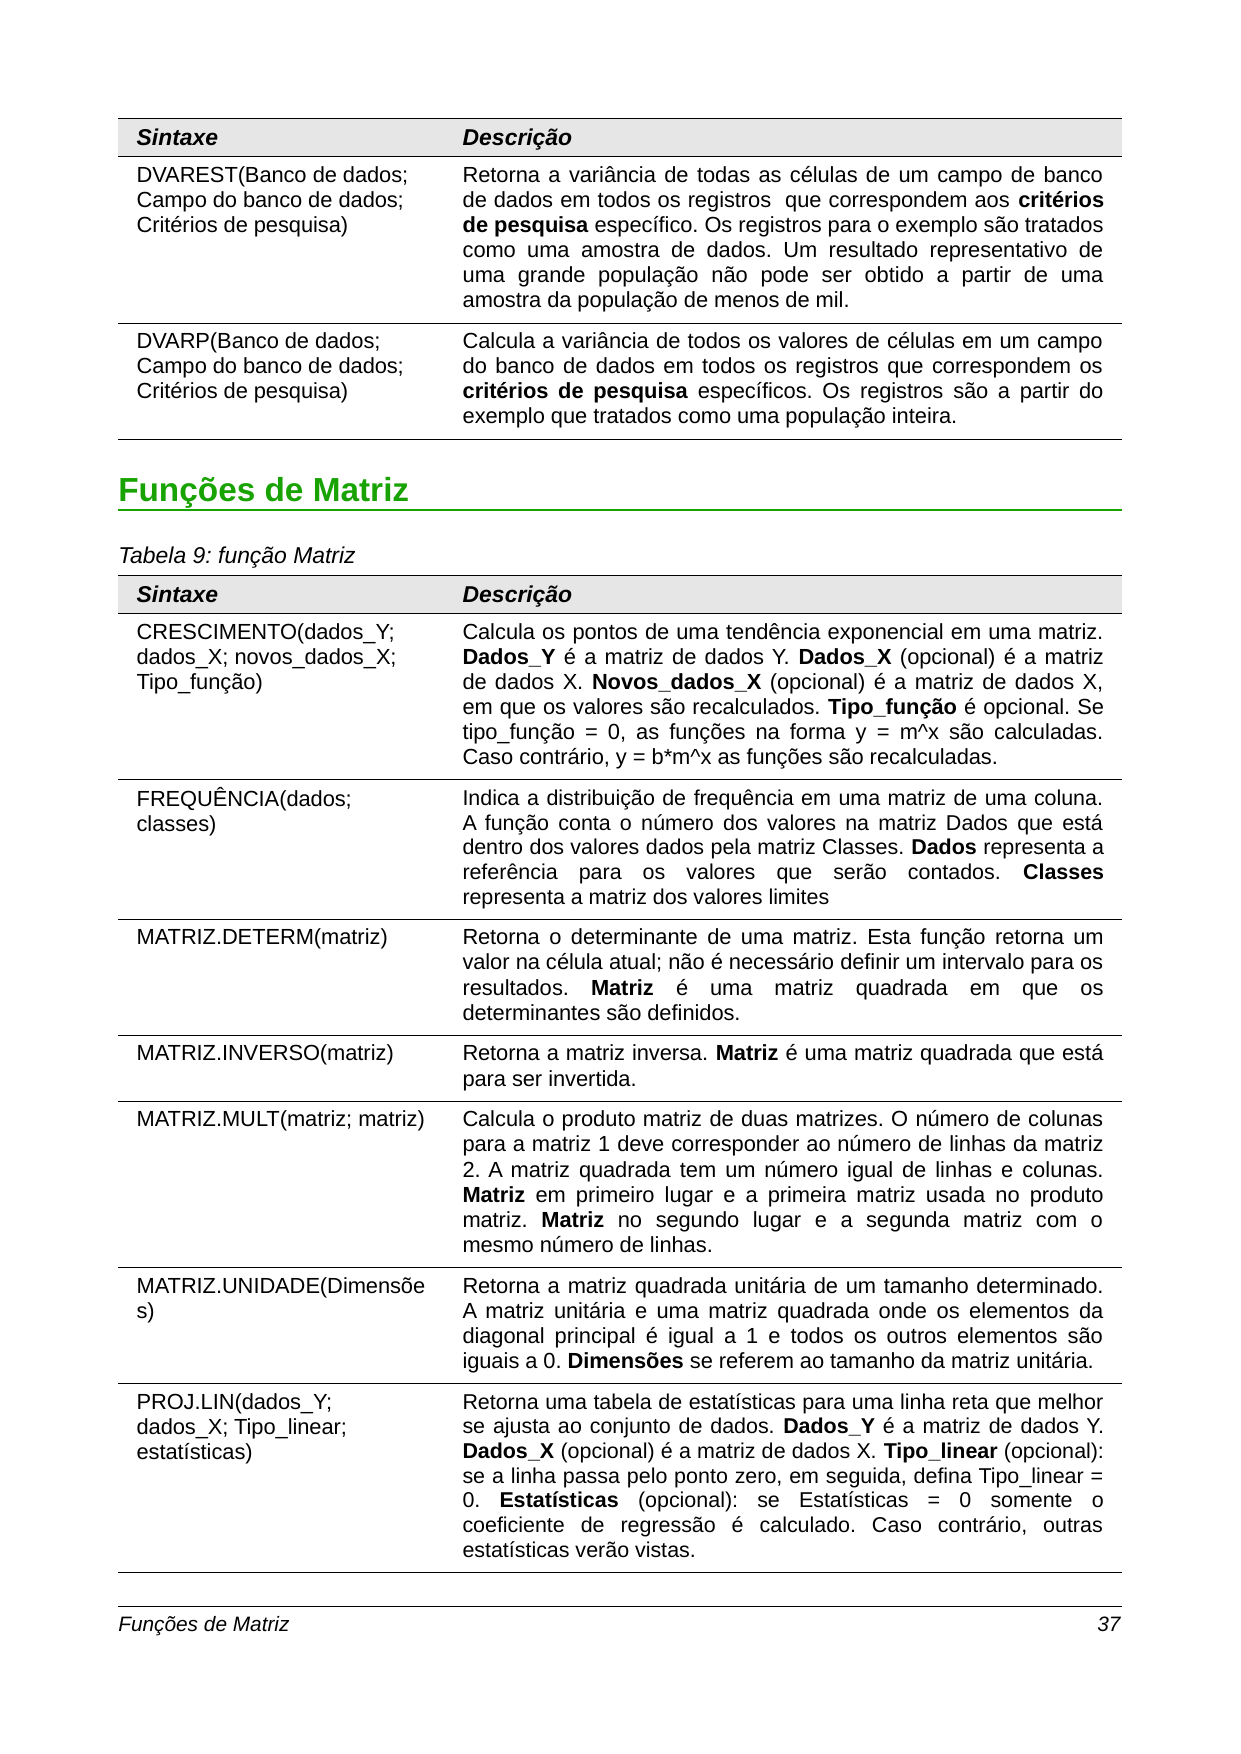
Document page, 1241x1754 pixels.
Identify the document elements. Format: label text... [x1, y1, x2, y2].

table_cell Retorna uma tabela de estatísticas para uma linha reta que melhor se ajusta ao conjunto de dados. Dados_Y é a matriz de dados Y. Dados_X (opcional) é a matriz de dados X. Tipo_linear (opcional): se a linha passa pelo ponto zero, em seguida, defina Tipo_linear = 0. Estatísticas (opcional): se Estatísticas = 0 somente o coeficiente de regressão é calculado. Caso contrário, outras estatísticas verão vistas. [444, 1384, 1122, 1572]
table_cell MATRIZ.MULT(matriz; matriz) [118, 1102, 444, 1267]
table_cell Calcula o produto matriz de duas matrizes. O número de colunas para a matriz 1 deve corresponder ao número de linhas da matriz 2. A matriz quadrada tem um número igual de linhas e colunas. Matriz em primeiro lugar e a primeira matriz usada no produto matriz. Matriz no segundo lugar e a segunda matriz com o mesmo número de linhas. [444, 1102, 1122, 1267]
table_header Sintaxe [118, 576, 444, 613]
table_cell Indica a distribuição de frequência em uma matriz de uma coluna. A função conta o número dos valores na matriz Dados que está dentro dos valores dados pela matriz Classes. Dados representa a referência para os valores que serão contados. Classes representa a matriz dos valores limites [444, 780, 1122, 918]
table_cell Calcula os pontos de uma tendência exponencial em uma matriz. Dados_Y é a matriz de dados Y. Dados_X (opcional) é a matriz de dados X. Novos_dados_X (opcional) é a matriz de dados X, em que os valores são recalculados. Tipo_função é opcional. Se tipo_função = 0, as funções na forma y = m^x são calculadas. Caso contrário, y = b*m^x as funções são recalculadas. [444, 614, 1122, 779]
table_header Sintaxe [118, 119, 444, 156]
table_cell FREQUÊNCIA(dados; classes) [118, 780, 444, 918]
table_cell MATRIZ.DETERM(matriz) [118, 920, 444, 1034]
text Tabela 9: função Matriz [118, 542, 1122, 569]
table_header Descrição [444, 576, 1122, 613]
table_header Descrição [444, 119, 1122, 156]
table_cell Calcula a variância de todos os valores de células em um campo do banco de dados em todos os registros que correspondem os critérios de pesquisa específicos. Os registros são a partir do exemplo que tratados como uma população inteira. [444, 324, 1122, 438]
subtitle Funções de Matriz [118, 471, 1122, 509]
table_cell PROJ.LIN(dados_Y; dados_X; Tipo_linear; estatísticas) [118, 1384, 444, 1572]
table_cell MATRIZ.INVERSO(matriz) [118, 1036, 444, 1101]
table_cell CRESCIMENTO(dados_Y; dados_X; novos_dados_X; Tipo_função) [118, 614, 444, 779]
table_cell Retorna a matriz inversa. Matriz é uma matriz quadrada que está para ser invertida. [444, 1036, 1122, 1101]
table_cell DVAREST(Banco de dados; Campo do banco de dados; Critérios de pesquisa) [118, 157, 444, 322]
table_cell Retorna o determinante de uma matriz. Esta função retorna um valor na célula atual; não é necessário definir um intervalo para os resultados. Matriz é uma matriz quadrada em que os determinantes são definidos. [444, 920, 1122, 1034]
table_cell Retorna a variância de todas as células de um campo de banco de dados em todos os registros que correspondem aos critérios de pesquisa específico. Os registros para o exemplo são tratados como uma amostra de dados. Um resultado representativo de uma grande população não pode ser obtido a partir de uma amostra da população de menos de mil. [444, 157, 1122, 322]
table_cell Retorna a matriz quadrada unitária de um tamanho determinado. A matriz unitária e uma matriz quadrada onde os elementos da diagonal principal é igual a 1 e todos os outros elementos são iguais a 0. Dimensões se referem ao tamanho da matriz unitária. [444, 1268, 1122, 1383]
table_cell MATRIZ.UNIDADE(Dimensões) [118, 1268, 444, 1383]
table_cell DVARP(Banco de dados; Campo do banco de dados; Critérios de pesquisa) [118, 324, 444, 438]
